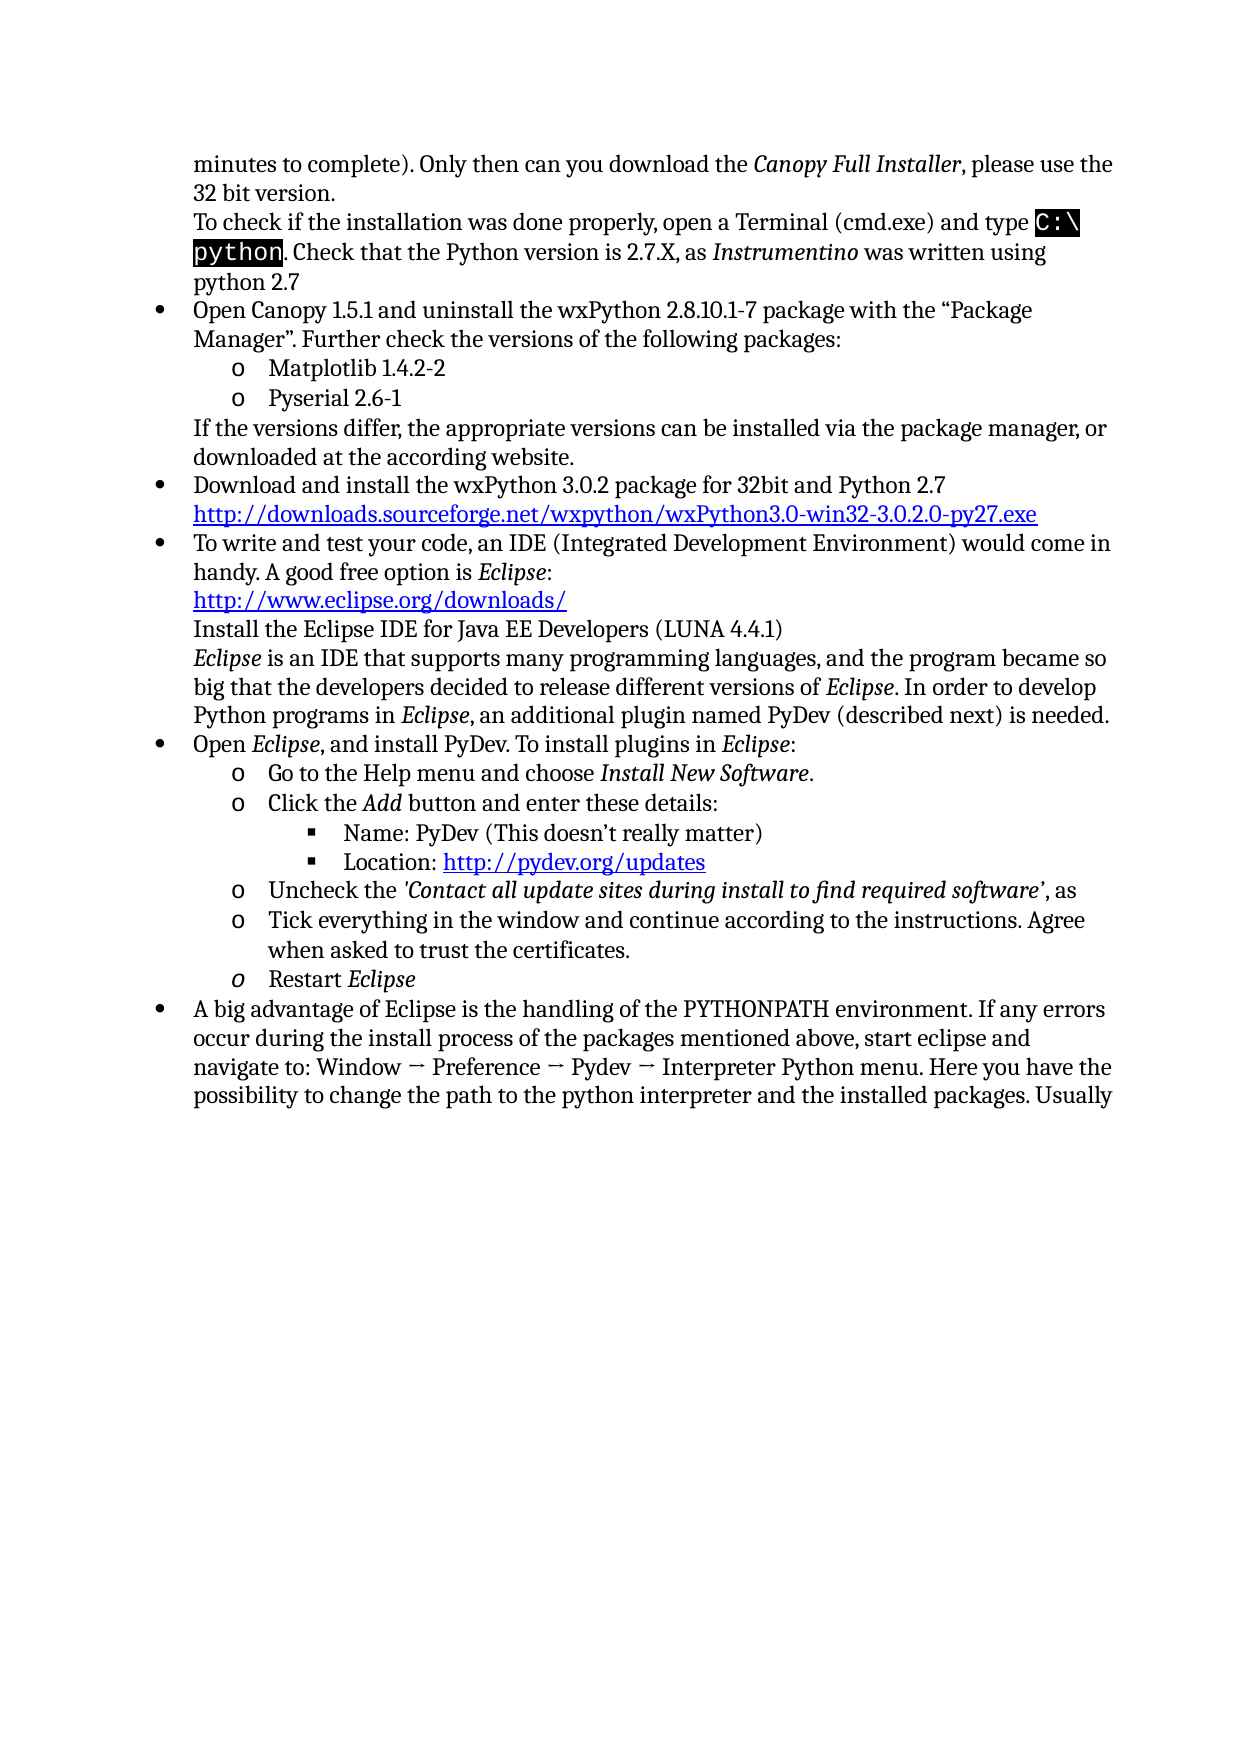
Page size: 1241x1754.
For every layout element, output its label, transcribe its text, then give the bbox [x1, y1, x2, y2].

list Open Eclipse, and install PyDev. To install plugins in Eclipse: [156, 730, 1122, 759]
list Tick everything in the window and continue according to the instructions. Agree when asked to trust the certificates. [231, 906, 1122, 965]
list Go to the Help menu and choose Install New Software. [231, 759, 1122, 789]
list A big advantage of Eclipse is the handling of the PYTHONPATH environment. If any errors occur during the install process of the packages mentioned above, start eclipse and navigate to: Window → Preference → Pydev → Interpreter Python menu. Here you have the possibility to change the path to the python interpreter and the installed packages. Usually [156, 995, 1122, 1110]
list Name: PyDev (This doesn’t really matter) [306, 819, 1122, 847]
list Restart Eclipse [231, 965, 1122, 995]
list minutes to complete). Only then can you download the Canopy Full Installer, please use the 32 bit version. To check if the installation was done properly, open a Terminal (cmd.exe) and type C:\python. Check that the Python version is 2.7.X, as Instrumentino was written using python 2.7 [156, 150, 1122, 296]
list Pyserial 2.6-1 [231, 384, 1122, 414]
list Click the Add button and enter these details: [231, 789, 1122, 819]
list Location: http://pydev.org/updates [306, 847, 1122, 876]
list Matplotlib 1.4.2-2 [231, 354, 1122, 384]
list Uncheck the 'Contact all update sites during install to find required software’, as [231, 876, 1122, 906]
text If the versions differ, the appropriate versions can be installed via the package manager, or downloaded at the according website. [193, 414, 1122, 471]
list Download and install the wxPython 3.0.2 package for 32bit and Python 2.7 http://downloads.sourceforge.net/wxpython/wxPython3.0-win32-3.0.2.0-py27.exe [156, 471, 1122, 529]
list To write and test your code, an IDE (Integrated Development Environment) would come in handy. A good free option is Eclipse: http://www.eclipse.org/downloads/ Install the Eclipse IDE for Java EE Developers (LUNA 4.4.1) Eclipse is an IDE that supports many programming languages, and the program became so big that the developers decided to release different versions of Eclipse. In order to develop Python programs in Eclipse, an additional plugin named PyDev (described next) is needed. [156, 529, 1122, 730]
list Open Canopy 1.5.1 and uninstall the wxPython 2.8.10.1-7 package with the “Package Manager”. Further check the versions of the following packages: [156, 296, 1122, 354]
